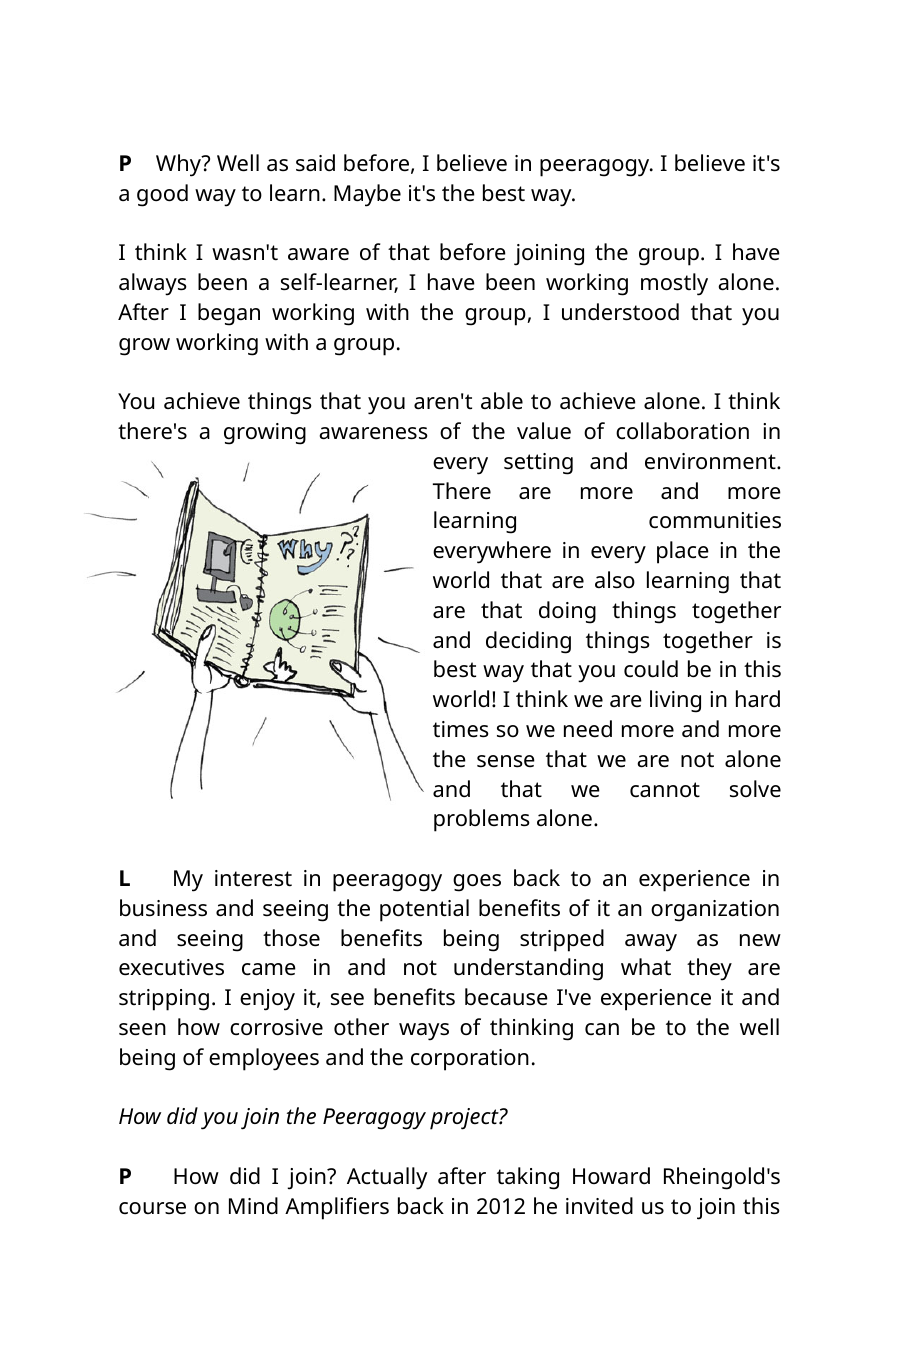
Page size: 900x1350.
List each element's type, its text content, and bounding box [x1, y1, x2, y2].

text I think I wasn't aware of that before joining the group. I have always been a self-learner, I have been working mostly alone. After I began working with the group, I understood that you grow working with a group. [118, 237, 782, 356]
text You achieve things that you aren't able to achieve alone. I think there's a growing awareness of the value of collaboration in every setting and environment. There are more and more learning communities everywhere in every place in the world that are also learning that are that doing things together and deciding things together is best way that you could be in this world! I think we are living in hard times so we need more and more the sense that we are not alone and that we cannot solve problems alone. [118, 386, 782, 833]
text P How did I join? Actually after taking Howard Rheingold's course on Mind Amplifiers back in 2012 he invited us to join this [118, 1161, 782, 1220]
picture [77, 447, 433, 805]
text P Why? Well as said before, I believe in peeragogy. I believe it's a good way to learn. Maybe it's the best way. [118, 148, 782, 207]
text How did you join the Peeragogy project? [118, 1101, 782, 1131]
text L My interest in peeragogy goes back to an experience in business and seeing the potential benefits of it an organization and seeing those benefits being stripped away as new executives came in and not understanding what they are stripping. I enjoy it, see benefits because I've experience it and seen how corrosive other ways of thinking can be to the well being of employees and the corporation. [118, 863, 782, 1071]
